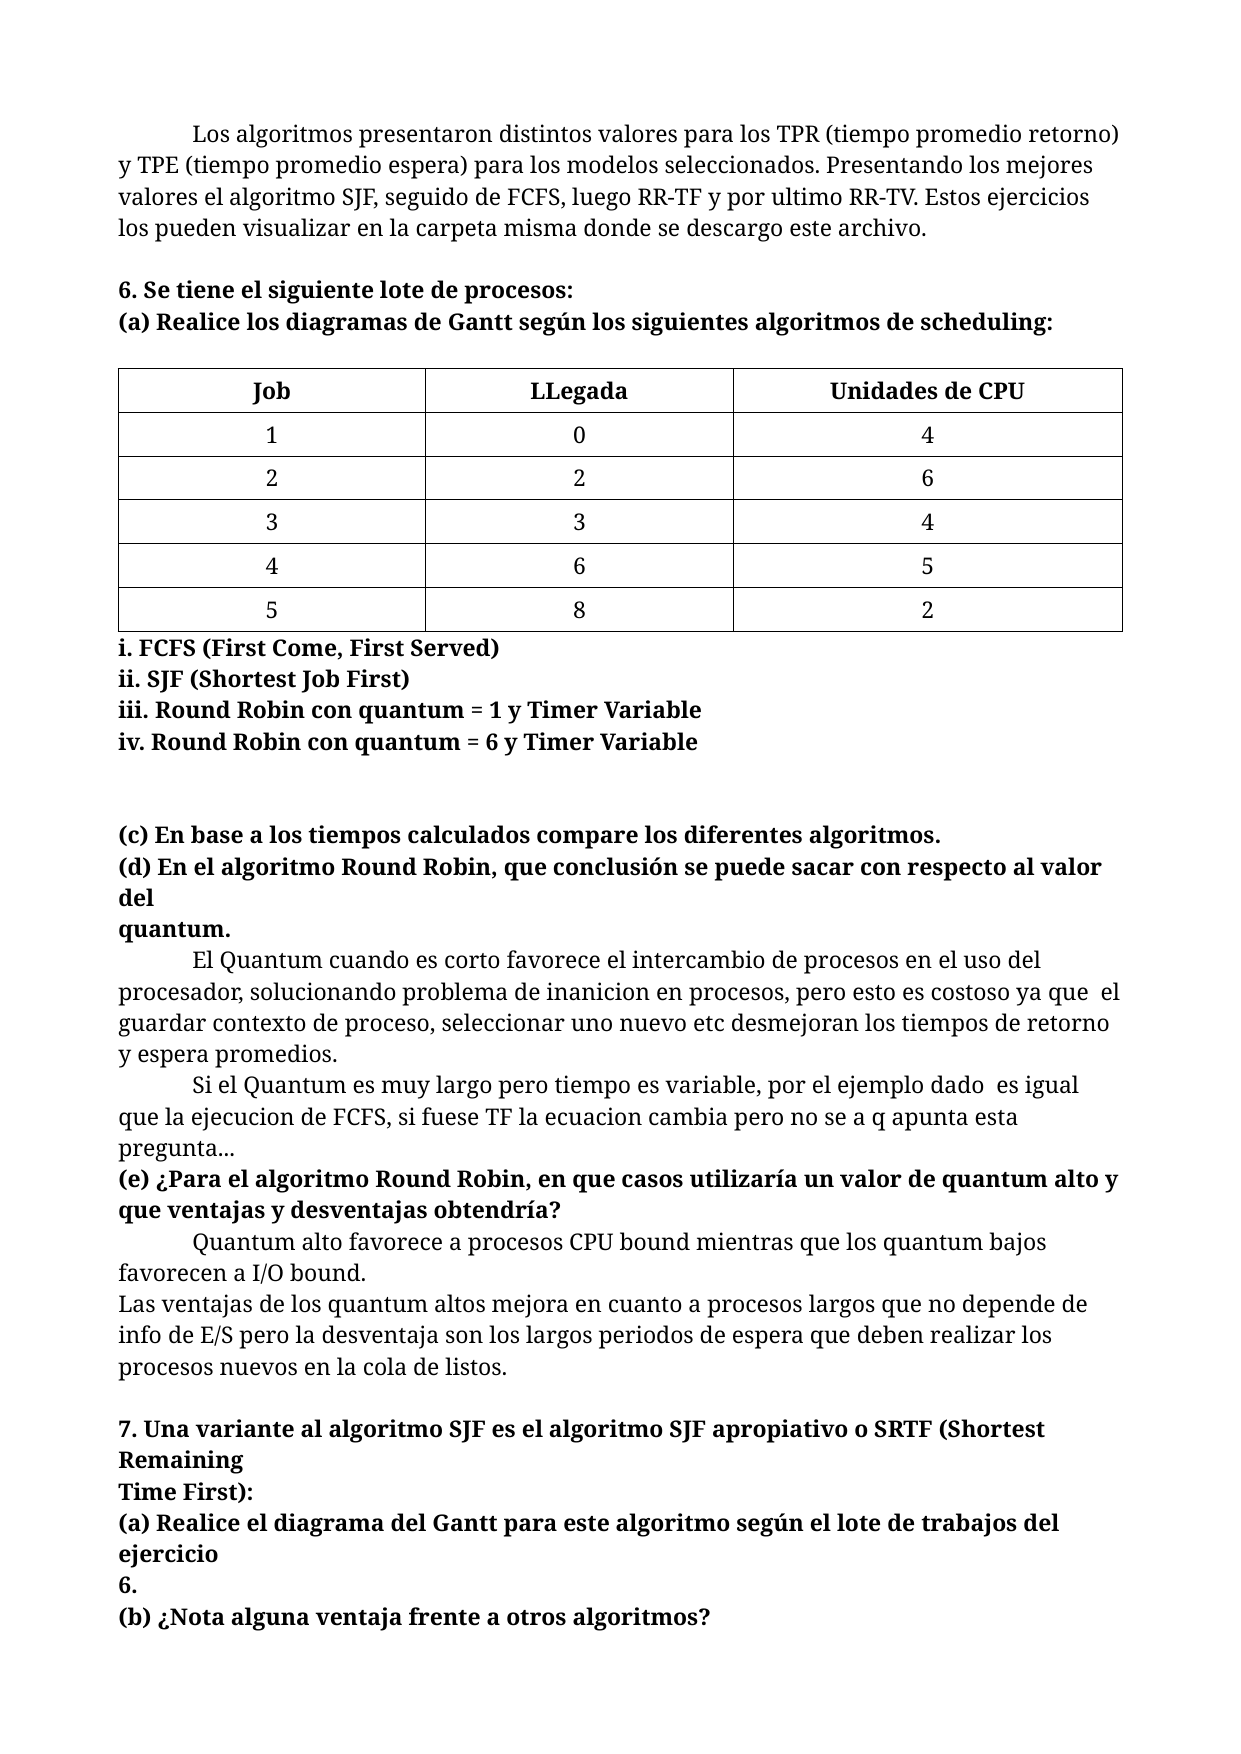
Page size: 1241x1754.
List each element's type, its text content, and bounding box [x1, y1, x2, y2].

table_cell 4 [734, 413, 1122, 456]
text (c) En base a los tiempos calculados compare los diferentes algoritmos. [118, 819, 1122, 850]
text (a) Realice el diagrama del Gantt para este algoritmo según el lote de trabajos del ejercicio [118, 1507, 1122, 1569]
table_cell 5 [734, 544, 1122, 587]
text i. FCFS (First Come, First Served) [118, 632, 1122, 663]
text (d) En el algoritmo Round Robin, que conclusión se puede sacar con respecto al valor del [118, 850, 1122, 913]
text iv. Round Robin con quantum = 6 y Timer Variable [118, 725, 1122, 757]
table_cell 3 [426, 500, 733, 543]
text (b) ¿Nota alguna ventaja frente a otros algoritmos? [118, 1600, 1122, 1632]
table_cell 0 [426, 413, 733, 456]
table_cell 2 [734, 588, 1122, 631]
text (a) Realice los diagramas de Gantt según los siguientes algoritmos de scheduling: [118, 306, 1122, 337]
text ii. SJF (Shortest Job First) [118, 663, 1122, 694]
text Si el Quantum es muy largo pero tiempo es variable, por el ejemplo dado es igual que la ejecucion de FCFS, si fuese TF la ecuacion cambia pero no se a q apunta esta pregunta... [118, 1069, 1122, 1163]
text 6. [118, 1569, 1122, 1600]
text El Quantum cuando es corto favorece el intercambio de procesos en el uso del procesador, solucionando problema de inanicion en procesos, pero esto es costoso ya que el guardar contexto de proceso, seleccionar uno nuevo etc desmejoran los tiempos de retorno y espera promedios. [118, 944, 1122, 1069]
text Quantum alto favorece a procesos CPU bound mientras que los quantum bajos favorecen a I/O bound. Las ventajas de los quantum altos mejora en cuanto a procesos largos que no depende de info de E/S pero la desventaja son los largos periodos de espera que deben realizar los procesos nuevos en la cola de listos. [118, 1225, 1122, 1413]
text 7. Una variante al algoritmo SJF es el algoritmo SJF apropiativo o SRTF (Shortest Remaining [118, 1413, 1122, 1475]
text que ventajas y desventajas obtendría? [118, 1194, 1122, 1225]
table_cell 6 [734, 457, 1122, 499]
text iii. Round Robin con quantum = 1 y Timer Variable [118, 694, 1122, 725]
text Time First): [118, 1475, 1122, 1507]
table_header LLegada [426, 369, 733, 412]
table_cell 4 [734, 500, 1122, 543]
table_cell 4 [119, 544, 425, 587]
table_cell 2 [119, 457, 425, 499]
table_header Unidades de CPU [734, 369, 1122, 412]
table_cell 3 [119, 500, 425, 543]
text 6. Se tiene el siguiente lote de procesos: [118, 274, 1122, 306]
table_header Job [119, 369, 425, 412]
table_cell 5 [119, 588, 425, 631]
text (e) ¿Para el algoritmo Round Robin, en que casos utilizaría un valor de quantum alto y [118, 1163, 1122, 1194]
table_cell 8 [426, 588, 733, 631]
text Los algoritmos presentaron distintos valores para los TPR (tiempo promedio retorno) y TPE (tiempo promedio espera) para los modelos seleccionados. Presentando los mejores valores el algoritmo SJF, seguido de FCFS, luego RR-TF y por ultimo RR-TV. Estos ejercicios los pueden visualizar en la carpeta misma donde se descargo este archivo. [118, 118, 1122, 243]
table_cell 2 [426, 457, 733, 499]
text quantum. [118, 913, 1122, 944]
table_cell 6 [426, 544, 733, 587]
table_cell 1 [119, 413, 425, 456]
